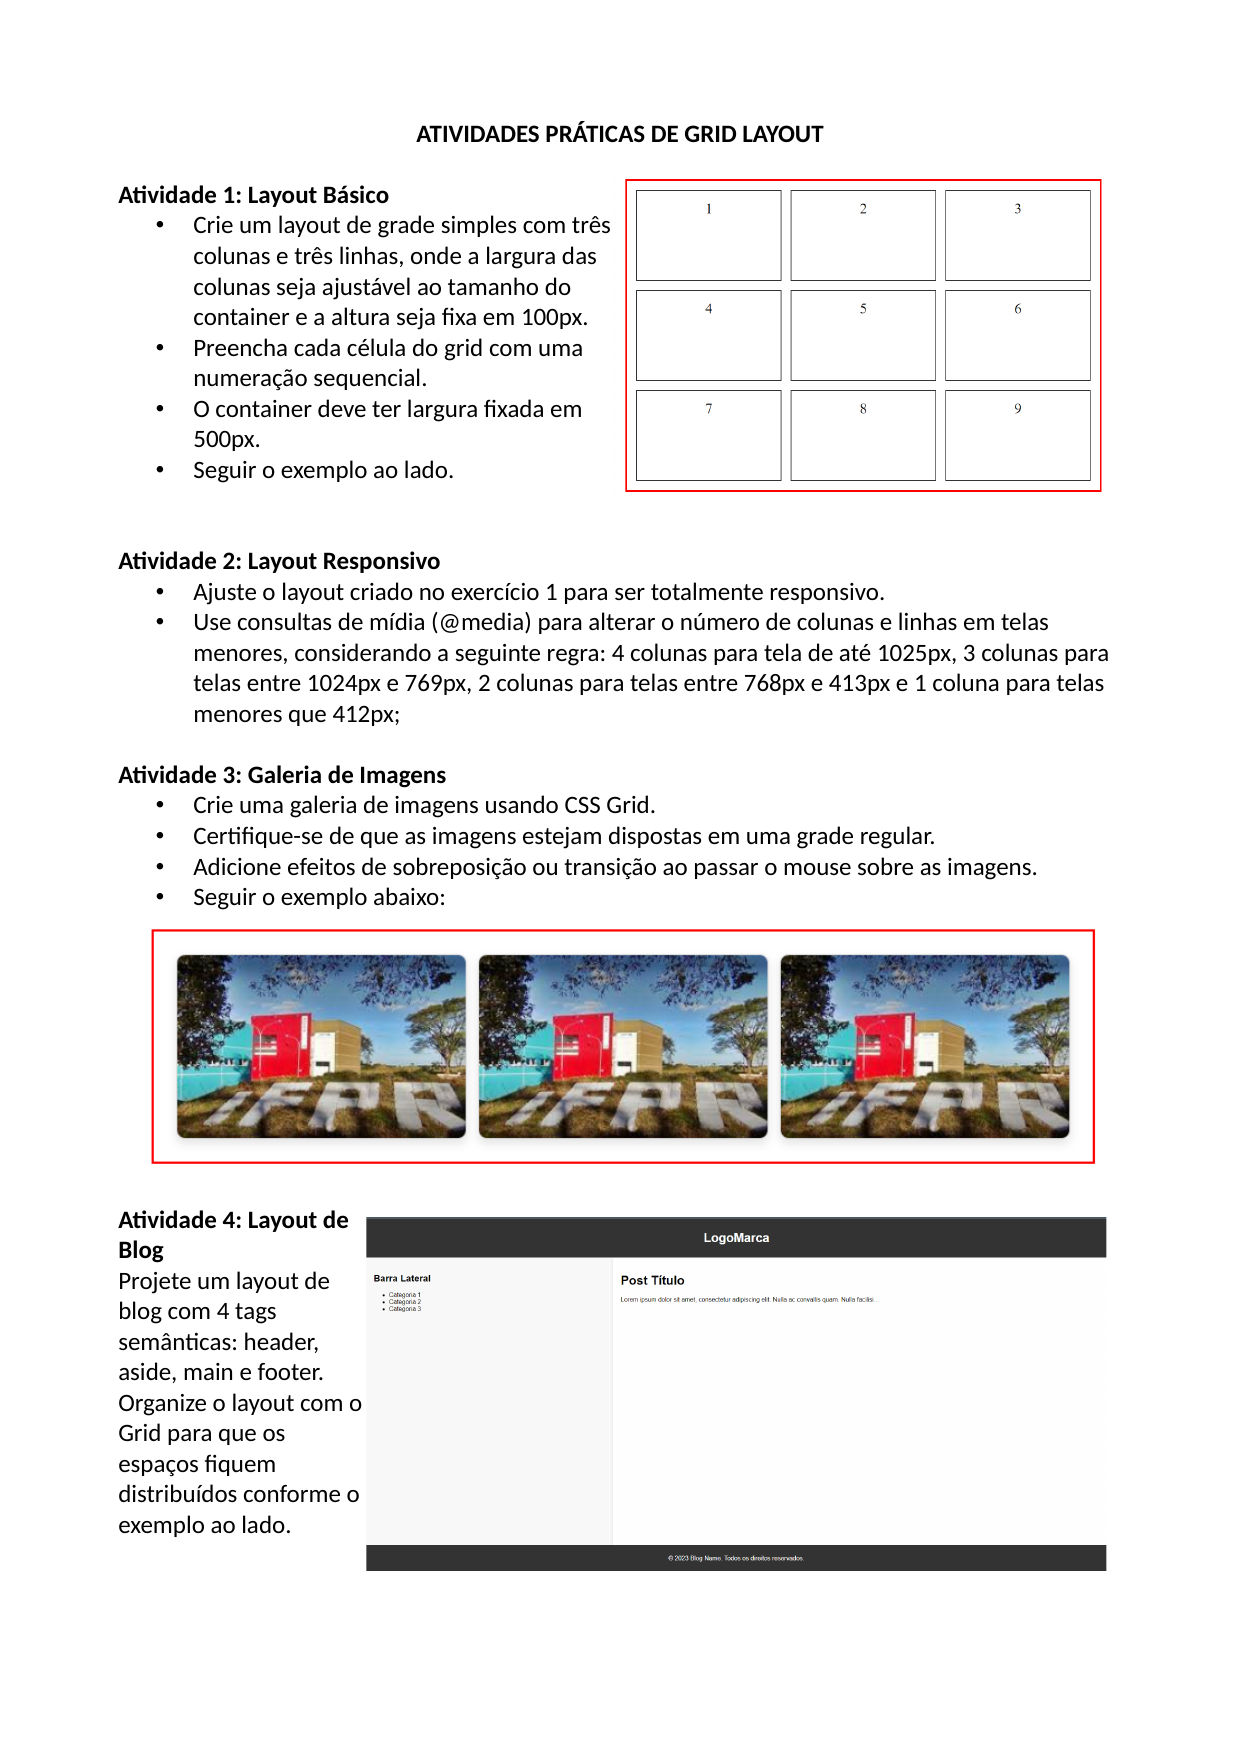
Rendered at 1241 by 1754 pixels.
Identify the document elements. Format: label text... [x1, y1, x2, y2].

list O container deve ter largura fixada em 500px. [156, 393, 611, 454]
list Adicione efeitos de sobreposição ou transição ao passar o mouse sobre as imagens. [156, 851, 1122, 881]
text Atividade 1: Layout Básico [118, 179, 611, 210]
list Preencha cada célula do grid com uma numeração sequencial. [156, 332, 611, 393]
list Seguir o exemplo abaixo: [156, 881, 1122, 912]
list Certifique-se de que as imagens estejam dispostas em uma grade regular. [156, 820, 1122, 851]
list Crie uma galeria de imagens usando CSS Grid. [156, 789, 1122, 820]
text [1107, 1265, 1122, 1539]
text ATIVIDADES PRÁTICAS DE GRID LAYOUT [118, 118, 1122, 149]
picture [366, 1217, 1107, 1571]
text Atividade 4: Layout de Blog [118, 1204, 1122, 1265]
list Crie um layout de grade simples com três colunas e três linhas, onde a largura das colunas seja ajustável ao tamanho do container e a altura seja fixa em 100px. [156, 210, 611, 332]
list Ajuste o layout criado no exercício 1 para ser totalmente responsivo. [156, 576, 1122, 606]
text Projete um layout de blog com 4 tags semânticas: header, aside, main e footer. Organize o layout com o Grid para que os espaços fiquem distribuídos conforme o exemplo ao lado. [118, 1265, 366, 1539]
list Use consultas de mídia (@media) para alterar o número de colunas e linhas em telas menores, considerando a seguinte regra: 4 colunas para tela de até 1025px, 3 colunas para telas entre 1024px e 769px, 2 colunas para telas entre 768px e 413px e 1 coluna para telas menores que 412px; [156, 606, 1122, 728]
picture [136, 926, 1104, 1174]
picture [611, 174, 1116, 503]
text Atividade 3: Galeria de Imagens [118, 759, 1122, 789]
text Atividade 2: Layout Responsivo [118, 545, 1122, 576]
list Seguir o exemplo ao lado. [156, 454, 611, 484]
